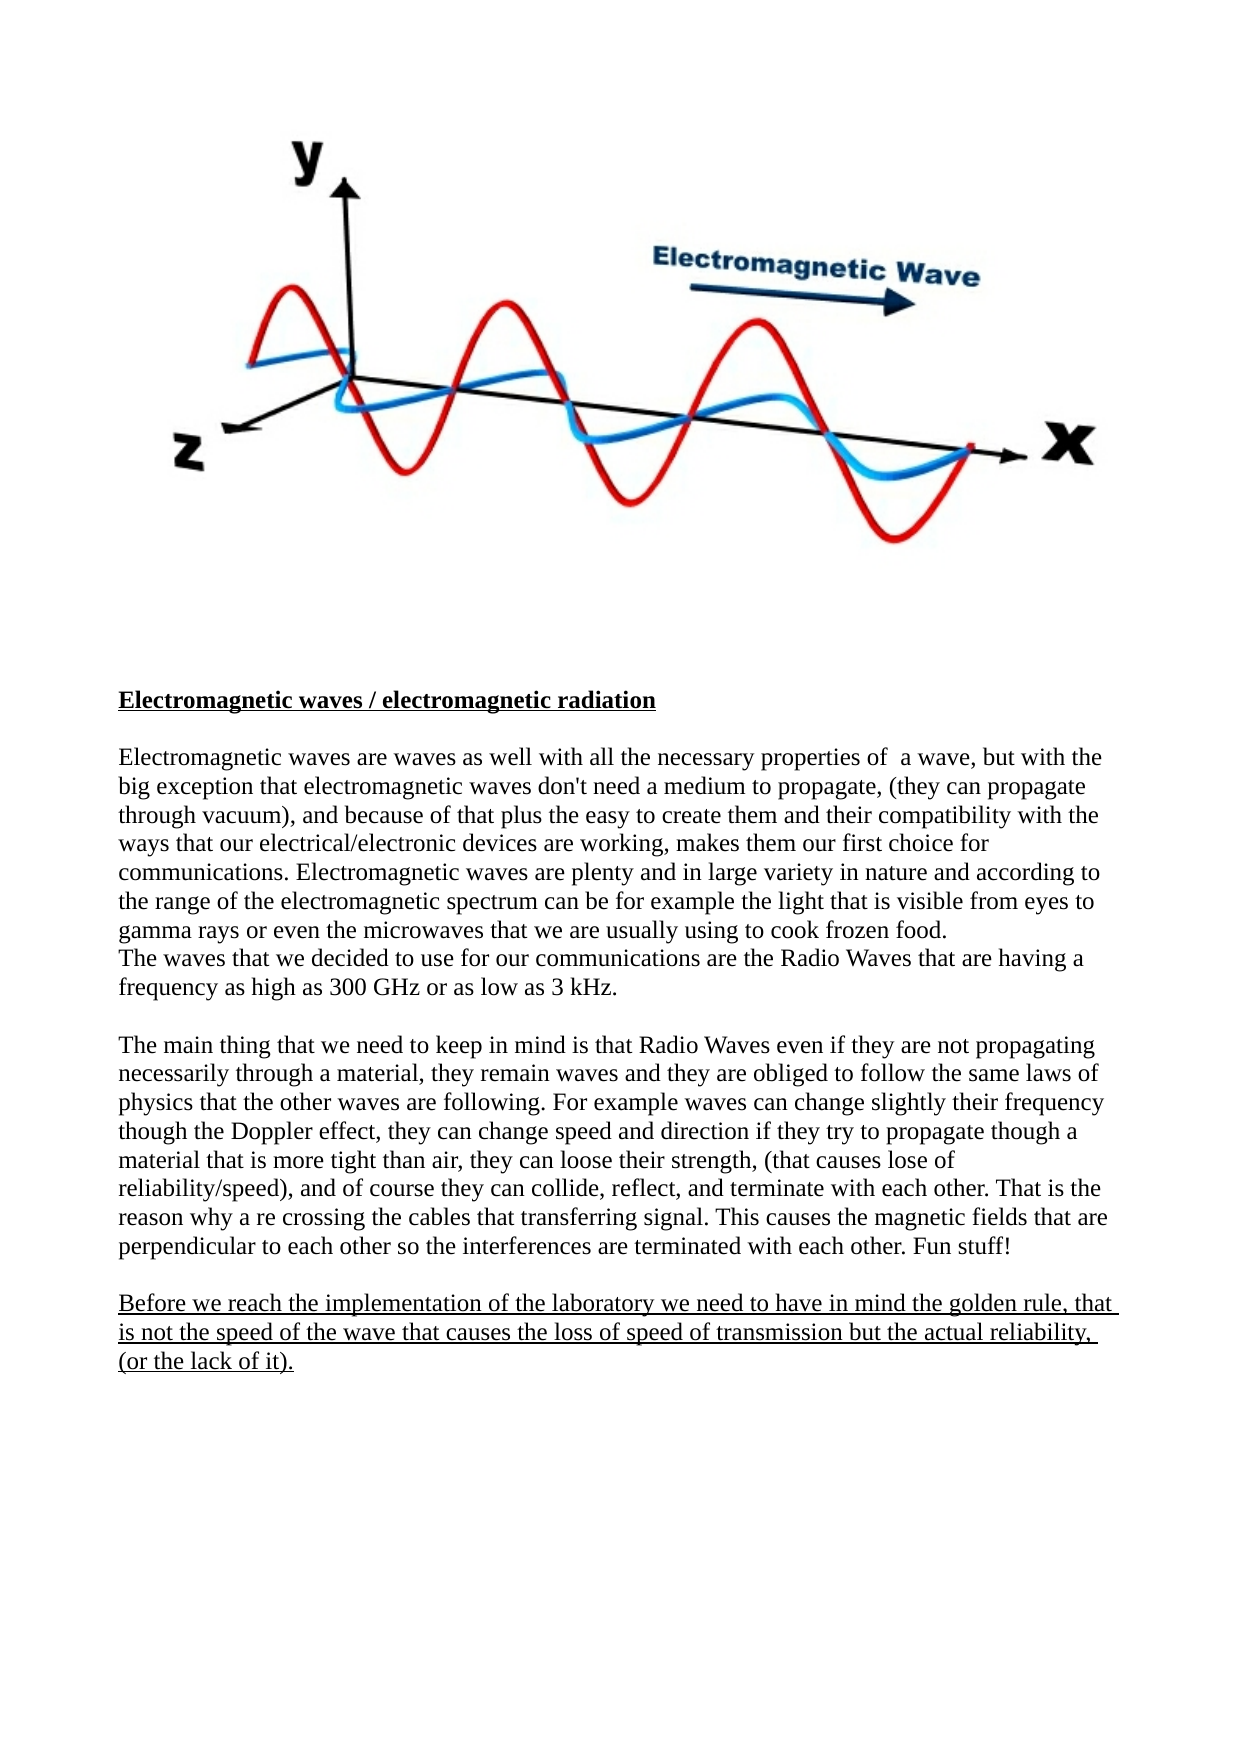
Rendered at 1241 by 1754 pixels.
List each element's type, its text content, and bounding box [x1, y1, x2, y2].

text Before we reach the implementation of the laboratory we need to have in mind the golden rule, that is not the speed of the wave that causes the loss of speed of transmission but the actual reliability, (or the lack of it). [118, 1288, 1122, 1375]
text The waves that we decided to use for our communications are the Radio Waves that are having a frequency as high as 300 GHz or as low as 3 kHz. [118, 943, 1122, 1001]
text Electromagnetic waves / electromagnetic radiation [118, 685, 1122, 713]
picture [131, 118, 1109, 570]
text The main thing that we need to keep in mind is that Radio Waves even if they are not propagating necessarily through a material, they remain waves and they are obliged to follow the same laws of physics that the other waves are following. For example waves can change slightly their frequency though the Doppler effect, they can change speed and direction if they try to propagate though a material that is more tight than air, they can loose their strength, (that causes lose of reliability/speed), and of course they can collide, reflect, and terminate with each other. That is the reason why a re crossing the cables that transferring signal. This causes the magnetic fields that are perpendicular to each other so the interferences are terminated with each other. Fun stuff! [118, 1030, 1122, 1260]
text Electromagnetic waves are waves as well with all the necessary properties of a wave, but with the big exception that electromagnetic waves don't need a medium to propagate, (they can propagate through vacuum), and because of that plus the easy to create them and their compatibility with the ways that our electrical/electronic devices are working, makes them our first choice for communications. Electromagnetic waves are plenty and in large variety in nature and according to the range of the electromagnetic spectrum can be for example the light that is visible from eyes to gamma rays or even the microwaves that we are usually using to cook frozen food. [118, 742, 1122, 943]
